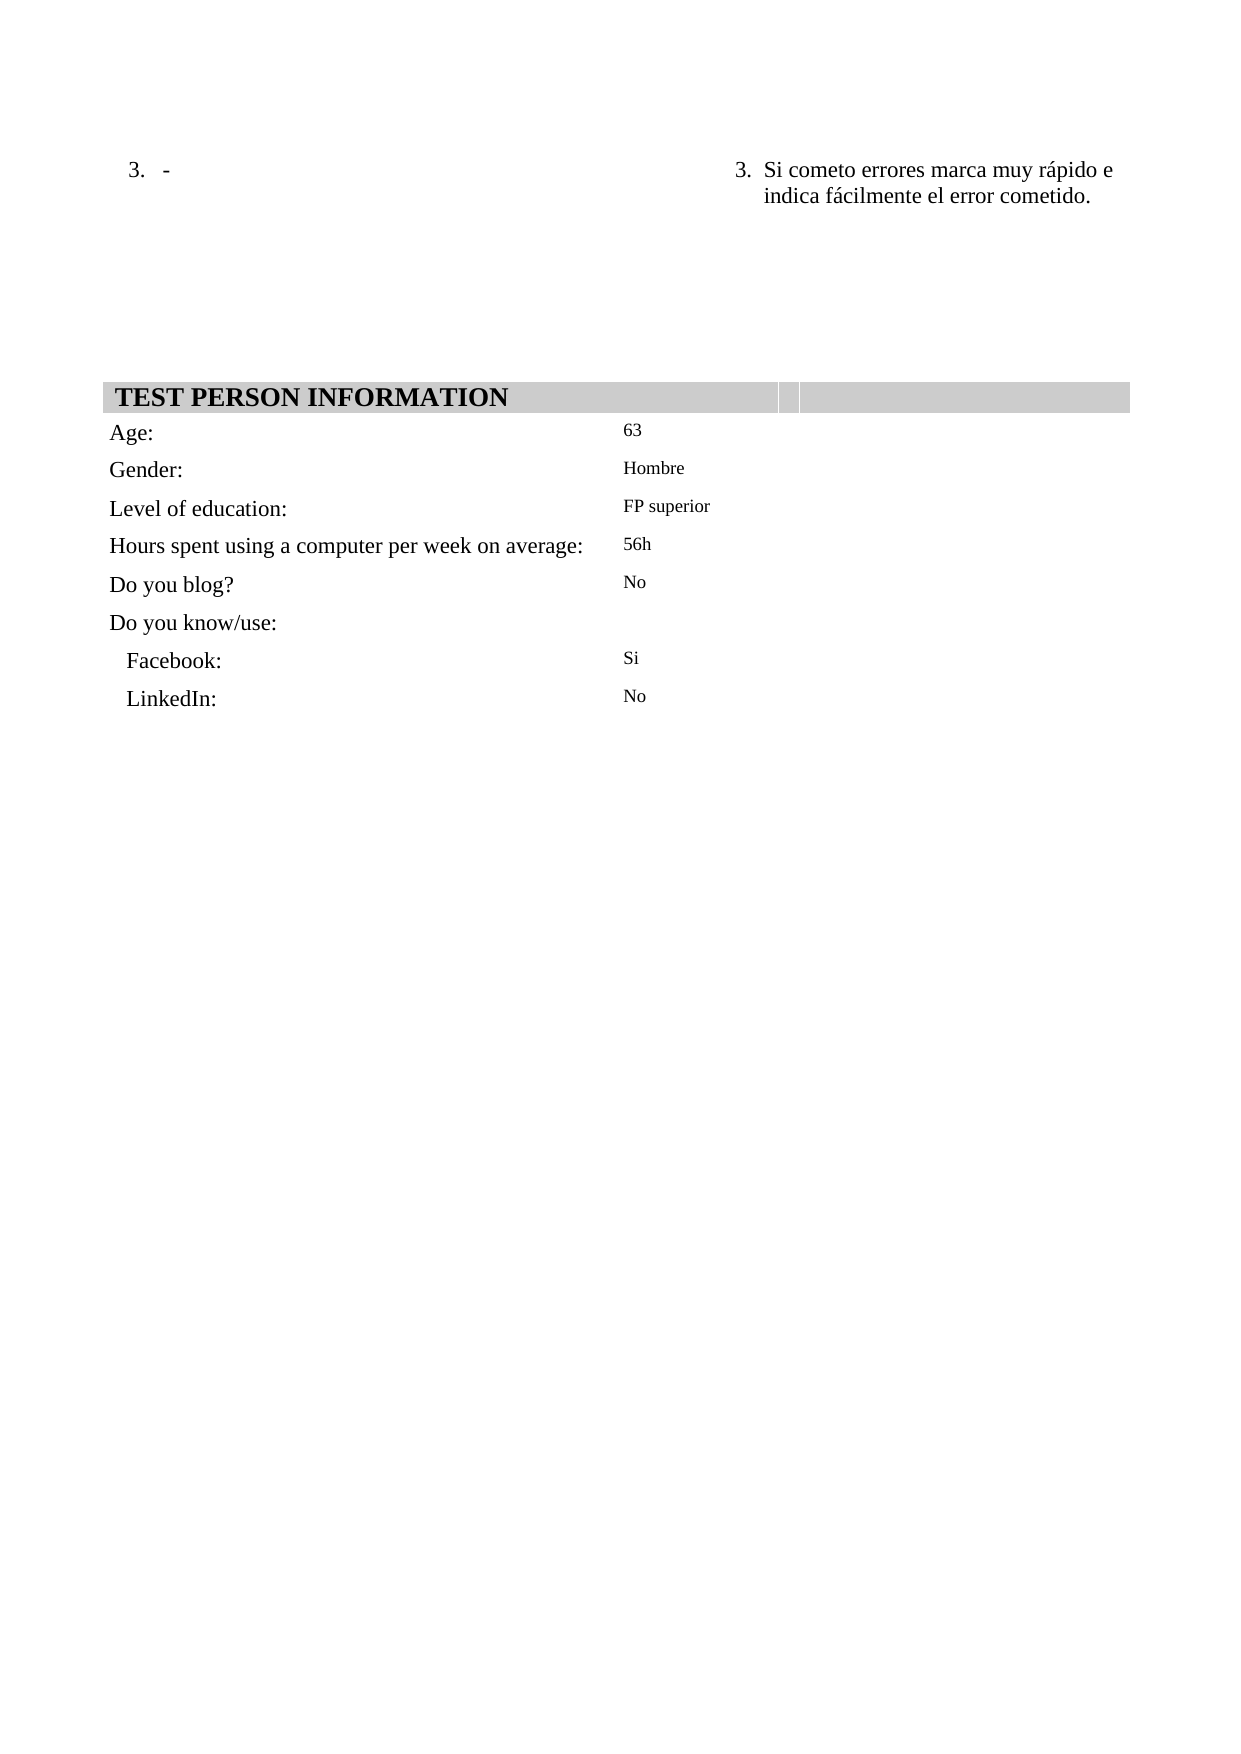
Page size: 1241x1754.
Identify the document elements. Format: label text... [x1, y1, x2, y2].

table_cell [967, 214, 1089, 382]
table_cell [103, 214, 617, 382]
table_cell [820, 382, 841, 413]
table_cell 56h [617, 527, 1130, 565]
table_cell [925, 382, 946, 413]
table_cell [883, 382, 904, 413]
table_cell [779, 382, 799, 413]
table_cell [841, 214, 862, 382]
table_cell [862, 214, 883, 382]
table_cell Hombre [617, 451, 1130, 489]
table_cell 63 [617, 413, 1130, 451]
table_cell [1089, 214, 1130, 382]
table_cell [946, 214, 967, 382]
table_cell FP superior [617, 489, 1130, 527]
table_cell [946, 382, 967, 413]
table_cell Hours spent using a computer per week on average: [103, 527, 617, 565]
table_cell No [617, 679, 1130, 717]
table_cell Do you know/use: [103, 603, 617, 641]
table_cell [967, 382, 1089, 413]
table_cell [758, 382, 778, 413]
table_cell [617, 603, 1130, 641]
table_cell [820, 214, 841, 382]
table_cell [925, 214, 946, 382]
table_cell [779, 214, 799, 382]
table_cell [617, 382, 758, 413]
table_cell [800, 214, 820, 382]
table_cell LinkedIn: [103, 679, 617, 717]
table_cell [862, 382, 883, 413]
table_cell [1089, 382, 1130, 413]
table_cell [617, 214, 758, 382]
table_cell TEST PERSON INFORMATION [103, 382, 617, 413]
table_cell [883, 214, 904, 382]
table_cell Si cometo errores marca muy rápido e indica fácilmente el error cometido. [758, 150, 1130, 214]
table_cell [841, 382, 862, 413]
table_cell Gender: [103, 451, 617, 489]
table_cell 3. [617, 150, 758, 214]
table_cell Level of education: [103, 489, 617, 527]
table_cell [758, 214, 778, 382]
table_cell No [617, 565, 1130, 603]
table_cell 3. [103, 150, 156, 214]
table_cell [904, 214, 925, 382]
table_cell [800, 382, 820, 413]
table_cell Facebook: [103, 641, 617, 679]
table_cell - [156, 150, 617, 214]
table_cell Age: [103, 413, 617, 451]
table_cell Si [617, 641, 1130, 679]
table_cell [904, 382, 925, 413]
table_cell Do you blog? [103, 565, 617, 603]
